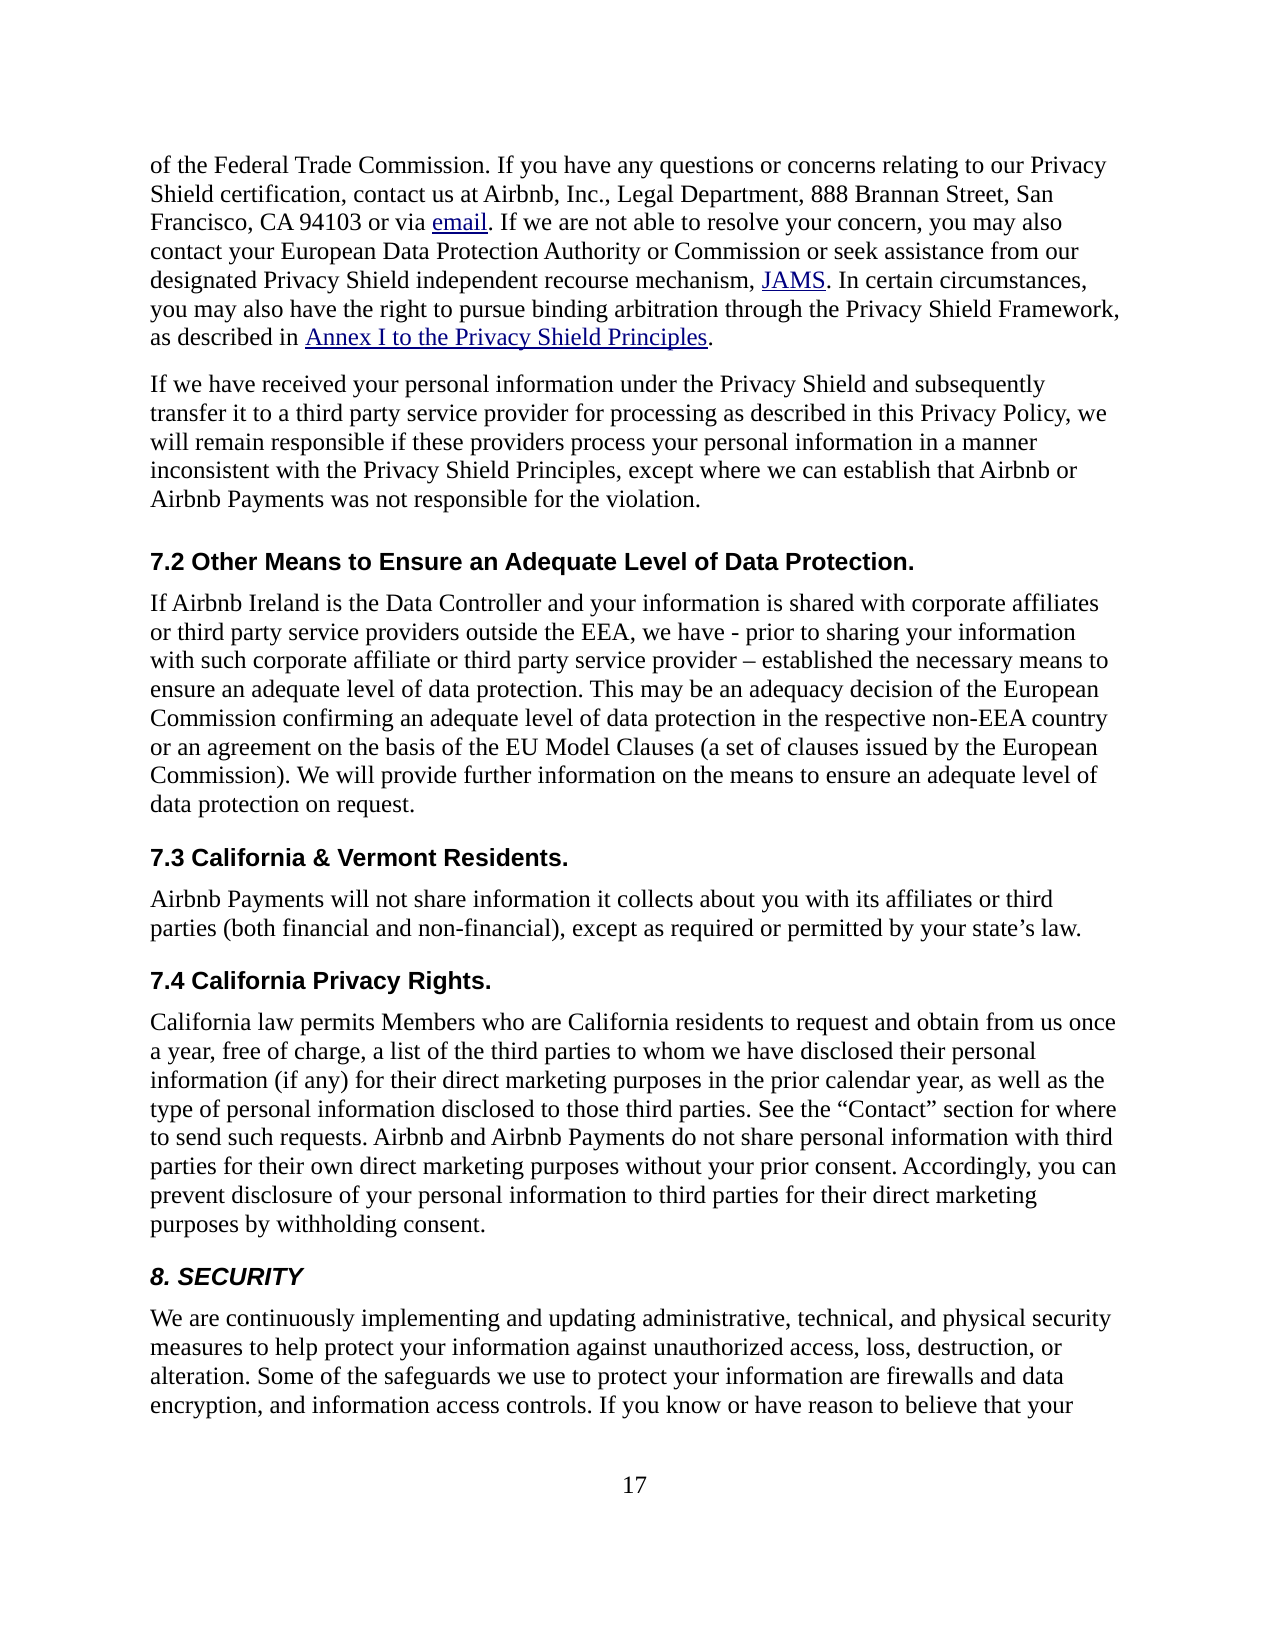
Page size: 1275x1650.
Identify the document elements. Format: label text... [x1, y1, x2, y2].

text Airbnb Payments will not share information it collects about you with its affiliates or third parties (both financial and non-financial), except as required or permitted by your state’s law. [150, 884, 1125, 941]
subtitle 7.4 California Privacy Rights. [150, 966, 1125, 995]
subtitle 8. SECURITY [150, 1262, 1125, 1291]
text of the Federal Trade Commission. If you have any questions or concerns relating to our Privacy Shield certification, contact us at Airbnb, Inc., Legal Department, 888 Brannan Street, San Francisco, CA 94103 or via email. If we are not able to resolve your concern, you may also contact your European Data Protection Authority or Commission or seek assistance from our designated Privacy Shield independent recourse mechanism, JAMS. In certain circumstances, you may also have the right to pursue binding arbitration through the Privacy Shield Framework, as described in Annex I to the Privacy Shield Principles. [150, 150, 1125, 351]
subtitle 7.2 Other Means to Ensure an Adequate Level of Data Protection. [150, 547, 1125, 575]
text We are continuously implementing and updating administrative, technical, and physical security measures to help protect your information against unauthorized access, loss, destruction, or alteration. Some of the safeguards we use to protect your information are firewalls and data encryption, and information access controls. If you know or have reason to believe that your [150, 1303, 1125, 1418]
text California law permits Members who are California residents to request and obtain from us once a year, free of charge, a list of the third parties to whom we have disclosed their personal information (if any) for their direct marketing purposes in the prior calendar year, as well as the type of personal information disclosed to those third parties. See the “Contact” section for where to send such requests. Airbnb and Airbnb Payments do not share personal information with third parties for their own direct marketing purposes without your prior consent. Accordingly, you can prevent disclosure of your personal information to third parties for their direct marketing purposes by withholding consent. [150, 1007, 1125, 1237]
text If Airbnb Ireland is the Data Controller and your information is shared with corporate affiliates or third party service providers outside the EEA, we have - prior to sharing your information with such corporate affiliate or third party service provider – established the necessary means to ensure an adequate level of data protection. This may be an adequacy decision of the European Commission confirming an adequate level of data protection in the respective non-EEA country or an agreement on the basis of the EU Model Clauses (a set of clauses issued by the European Commission). We will provide further information on the means to ensure an adequate level of data protection on request. [150, 588, 1125, 818]
text If we have received your personal information under the Privacy Shield and subsequently transfer it to a third party service provider for processing as described in this Privacy Policy, we will remain responsible if these providers process your personal information in a manner inconsistent with the Privacy Shield Principles, except where we can establish that Airbnb or Airbnb Payments was not responsible for the violation. [150, 369, 1125, 513]
subtitle 7.3 California & Vermont Residents. [150, 843, 1125, 871]
